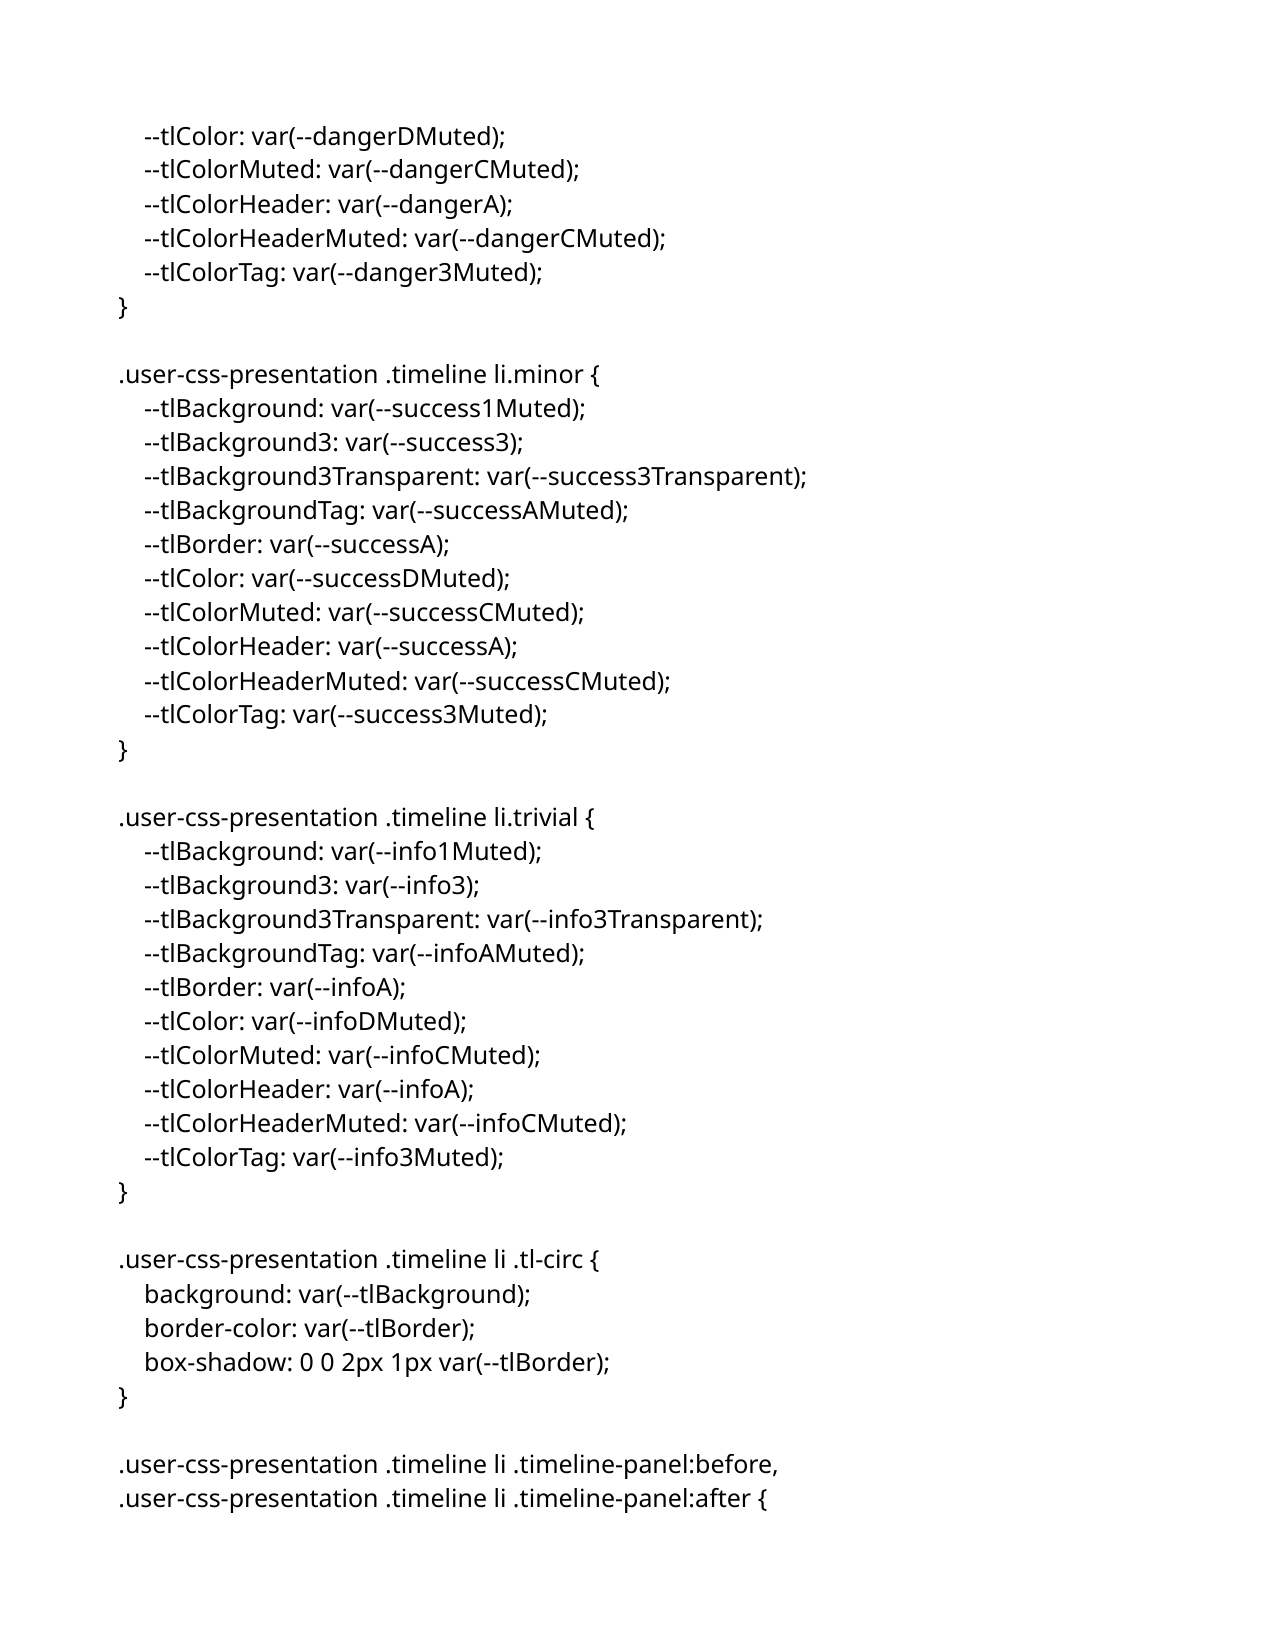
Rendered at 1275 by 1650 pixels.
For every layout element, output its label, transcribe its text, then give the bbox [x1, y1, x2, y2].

text --tlBackground: var(--success1Muted); [118, 391, 1157, 425]
text --tlColorTag: var(--info3Muted); [118, 1140, 1157, 1174]
text --tlColorHeaderMuted: var(--successCMuted); [118, 663, 1157, 697]
text --tlBackground: var(--info1Muted); [118, 833, 1157, 867]
text --tlColorMuted: var(--successCMuted); [118, 595, 1157, 629]
text --tlColor: var(--successDMuted); [118, 561, 1157, 595]
text --tlBackground3Transparent: var(--info3Transparent); [118, 902, 1157, 936]
text } [118, 1378, 1157, 1412]
text .user-css-presentation .timeline li .timeline-panel:after { [118, 1481, 1157, 1515]
text --tlBackground3Transparent: var(--success3Transparent); [118, 459, 1157, 493]
text .user-css-presentation .timeline li.trivial { [118, 799, 1157, 833]
text .user-css-presentation .timeline li .timeline-panel:before, [118, 1447, 1157, 1481]
text border-color: var(--tlBorder); [118, 1310, 1157, 1344]
text --tlBackground3: var(--success3); [118, 425, 1157, 459]
text --tlColorHeader: var(--successA); [118, 629, 1157, 663]
text --tlColorTag: var(--success3Muted); [118, 697, 1157, 731]
text --tlColorHeader: var(--dangerA); [118, 186, 1157, 220]
text .user-css-presentation .timeline li .tl-circ { [118, 1242, 1157, 1276]
text --tlBackgroundTag: var(--successAMuted); [118, 493, 1157, 527]
text } [118, 731, 1157, 765]
text --tlBorder: var(--infoA); [118, 970, 1157, 1004]
text --tlColorHeaderMuted: var(--dangerCMuted); [118, 220, 1157, 254]
text --tlColorTag: var(--danger3Muted); [118, 254, 1157, 288]
text box-shadow: 0 0 2px 1px var(--tlBorder); [118, 1344, 1157, 1378]
text --tlColorMuted: var(--dangerCMuted); [118, 152, 1157, 186]
text .user-css-presentation .timeline li.minor { [118, 357, 1157, 391]
text --tlColorHeaderMuted: var(--infoCMuted); [118, 1106, 1157, 1140]
text --tlColorMuted: var(--infoCMuted); [118, 1038, 1157, 1072]
text --tlColor: var(--infoDMuted); [118, 1004, 1157, 1038]
text --tlBorder: var(--successA); [118, 527, 1157, 561]
text background: var(--tlBackground); [118, 1276, 1157, 1310]
text --tlBackgroundTag: var(--infoAMuted); [118, 936, 1157, 970]
text --tlColor: var(--dangerDMuted); [118, 118, 1157, 152]
text } [118, 1174, 1157, 1208]
text --tlColorHeader: var(--infoA); [118, 1072, 1157, 1106]
text --tlBackground3: var(--info3); [118, 867, 1157, 902]
text } [118, 288, 1157, 322]
